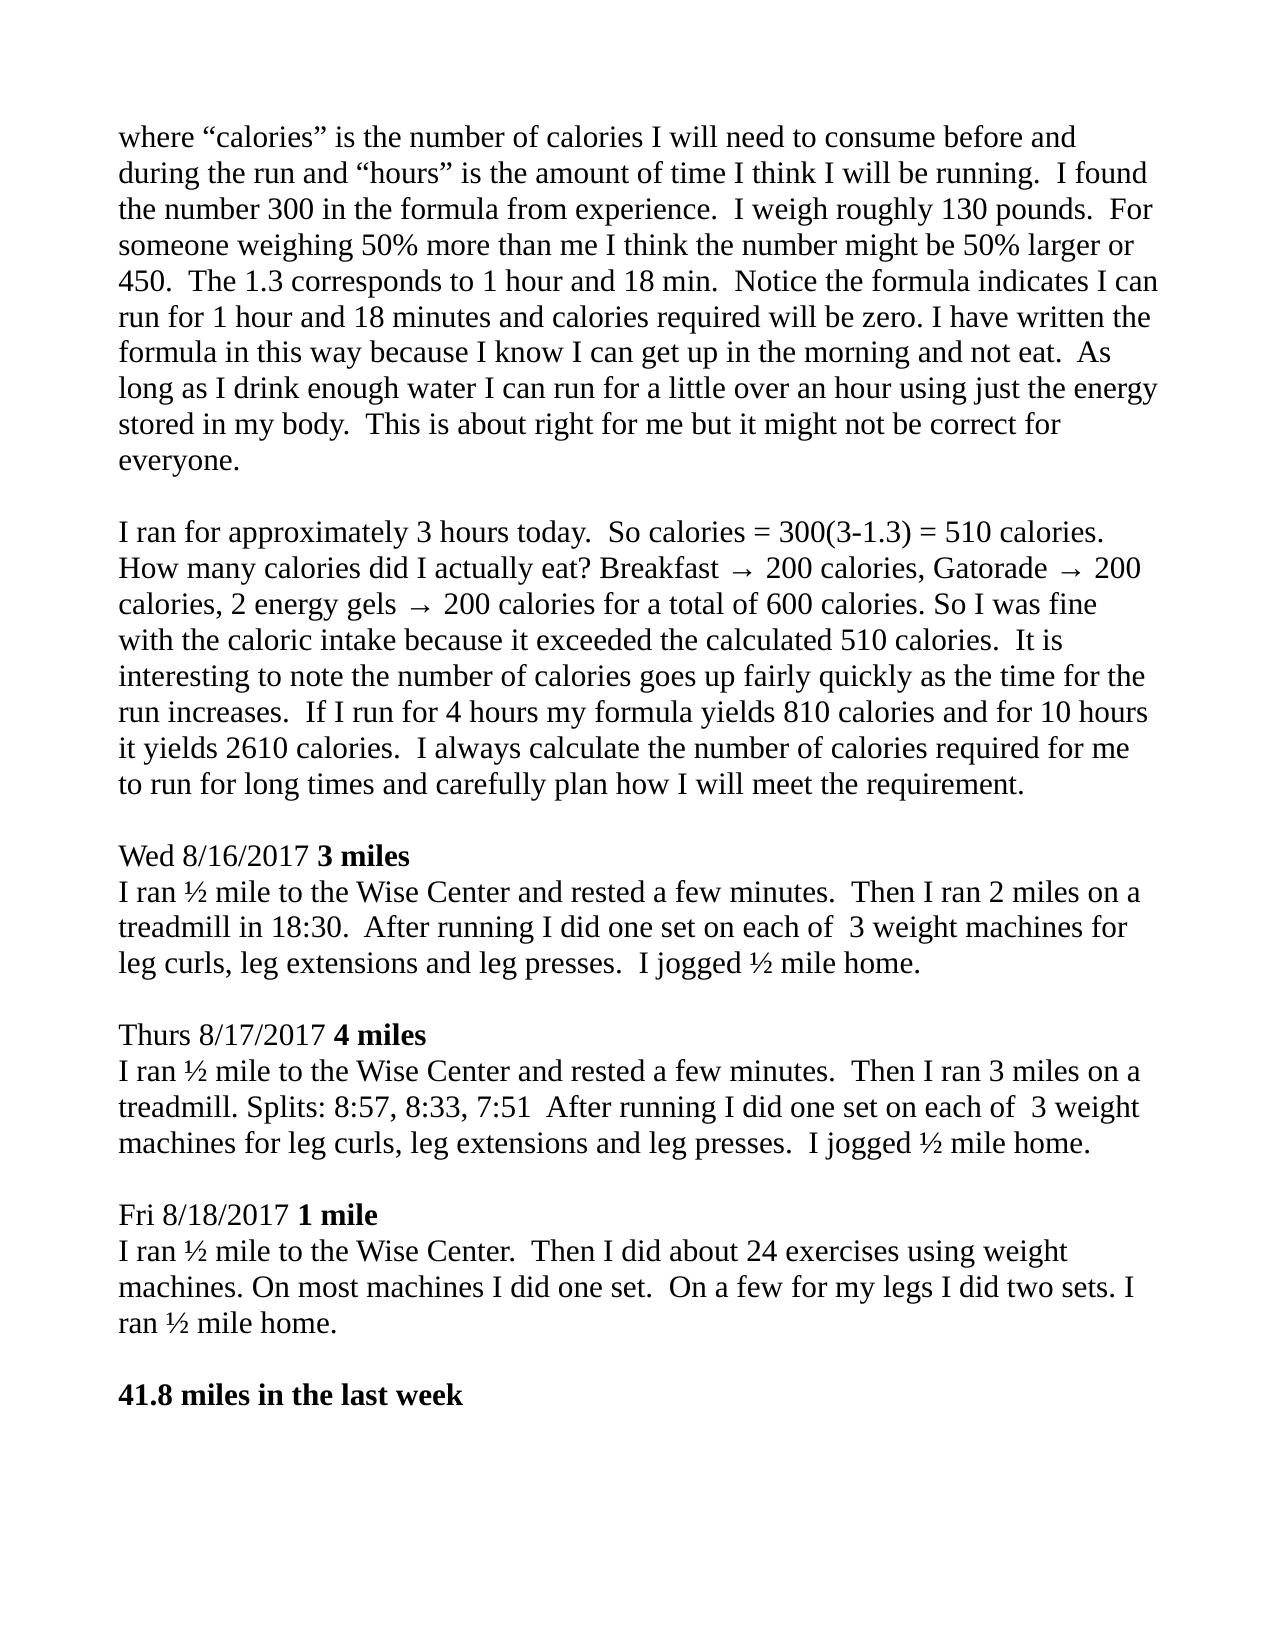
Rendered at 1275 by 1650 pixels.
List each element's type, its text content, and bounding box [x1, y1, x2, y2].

text Wed 8/16/2017 3 miles [118, 837, 1161, 873]
text I ran ½ mile to the Wise Center. Then I did about 24 exercises using weight machines. On most machines I did one set. On a few for my legs I did two sets. I ran ½ mile home. [118, 1232, 1161, 1340]
text Thurs 8/17/2017 4 miles [118, 1017, 1161, 1052]
text Fri 8/18/2017 1 mile [118, 1196, 1161, 1232]
text I ran ½ mile to the Wise Center and rested a few minutes. Then I ran 2 miles on a treadmill in 18:30. After running I did one set on each of 3 weight machines for leg curls, leg extensions and leg presses. I jogged ½ mile home. [118, 873, 1161, 981]
text I ran for approximately 3 hours today. So calories = 300(3-1.3) = 510 calories. How many calories did I actually eat? Breakfast → 200 calories, Gatorade → 200 calories, 2 energy gels → 200 calories for a total of 600 calories. So I was fine with the caloric intake because it exceeded the calculated 510 calories. It is interesting to note the number of calories goes up fairly quickly as the time for the run increases. If I run for 4 hours my formula yields 810 calories and for 10 hours it yields 2610 calories. I always calculate the number of calories required for me to run for long times and carefully plan how I will meet the requirement. [118, 513, 1161, 801]
text I ran ½ mile to the Wise Center and rested a few minutes. Then I ran 3 miles on a treadmill. Splits: 8:57, 8:33, 7:51 After running I did one set on each of 3 weight machines for leg curls, leg extensions and leg presses. I jogged ½ mile home. [118, 1052, 1161, 1160]
list 41.8 miles in the last week [118, 1376, 1161, 1412]
text where “calories” is the number of calories I will need to consume before and during the run and “hours” is the amount of time I think I will be running. I found the number 300 in the formula from experience. I weigh roughly 130 pounds. For someone weighing 50% more than me I think the number might be 50% larger or 450. The 1.3 corresponds to 1 hour and 18 min. Notice the formula indicates I can run for 1 hour and 18 minutes and calories required will be zero. I have written the formula in this way because I know I can get up in the morning and not eat. As long as I drink enough water I can run for a little over an hour using just the energy stored in my body. This is about right for me but it might not be correct for everyone. [118, 118, 1161, 477]
